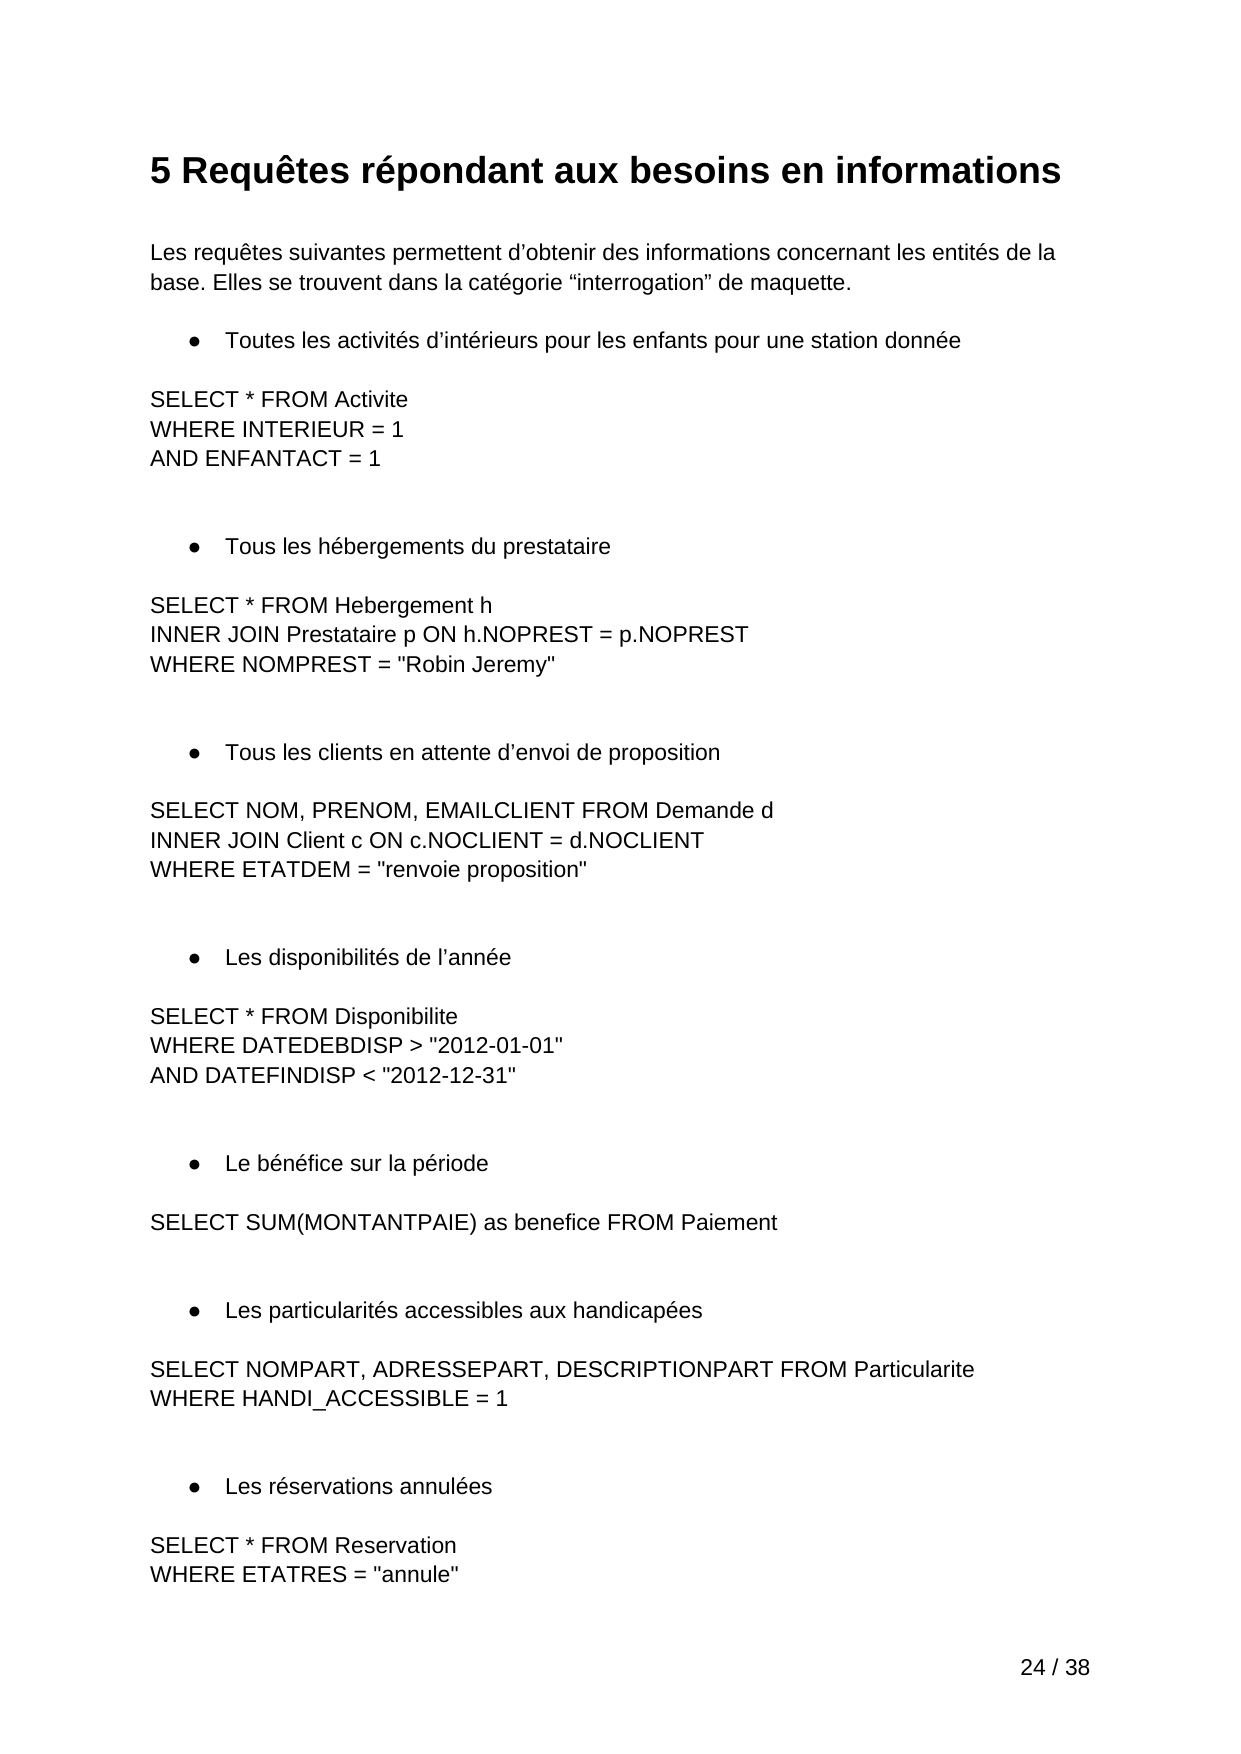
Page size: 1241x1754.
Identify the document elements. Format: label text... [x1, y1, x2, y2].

list Le bénéfice sur la période [187, 1151, 1090, 1176]
list Les disponibilités de l’année [187, 945, 1090, 971]
text SELECT * FROM Reservation [150, 1532, 1090, 1558]
text WHERE NOMPREST = "Robin Jeremy" [150, 651, 1090, 677]
text SELECT * FROM Disponibilite [150, 1004, 1090, 1029]
text AND ENFANTACT = 1 [150, 446, 1090, 471]
text WHERE INTERIEUR = 1 [150, 416, 1090, 442]
text WHERE ETATDEM = "renvoie proposition" [150, 857, 1090, 882]
text SELECT NOMPART, ADRESSEPART, DESCRIPTIONPART FROM Particularite [150, 1356, 1090, 1382]
list Toutes les activités d’intérieurs pour les enfants pour une station donnée [187, 328, 1090, 354]
list Tous les clients en attente d’envoi de proposition [187, 739, 1090, 765]
text WHERE DATEDEBDISP > "2012-01-01" [150, 1033, 1090, 1059]
text INNER JOIN Client c ON c.NOCLIENT = d.NOCLIENT [150, 827, 1090, 853]
list Les particularités accessibles aux handicapées [187, 1297, 1090, 1323]
list Tous les hébergements du prestataire [187, 534, 1090, 559]
text SELECT * FROM Hebergement h [150, 592, 1090, 618]
text SELECT * FROM Activite [150, 387, 1090, 412]
text AND DATEFINDISP < "2012-12-31" [150, 1062, 1090, 1088]
text SELECT SUM(MONTANTPAIE) as benefice FROM Paiement [150, 1209, 1090, 1235]
subtitle 5 Requêtes répondant aux besoins en informations [150, 150, 1090, 192]
text SELECT NOM, PRENOM, EMAILCLIENT FROM Demande d [150, 798, 1090, 824]
text Les requêtes suivantes permettent d’obtenir des informations concernant les entités de la base. Elles se trouvent dans la catégorie “interrogation” de maquette. [150, 240, 1090, 295]
text INNER JOIN Prestataire p ON h.NOPREST = p.NOPREST [150, 622, 1090, 647]
list Les réservations annulées [187, 1474, 1090, 1499]
text WHERE ETATRES = "annule" [150, 1562, 1090, 1587]
text WHERE HANDI_ACCESSIBLE = 1 [150, 1386, 1090, 1411]
